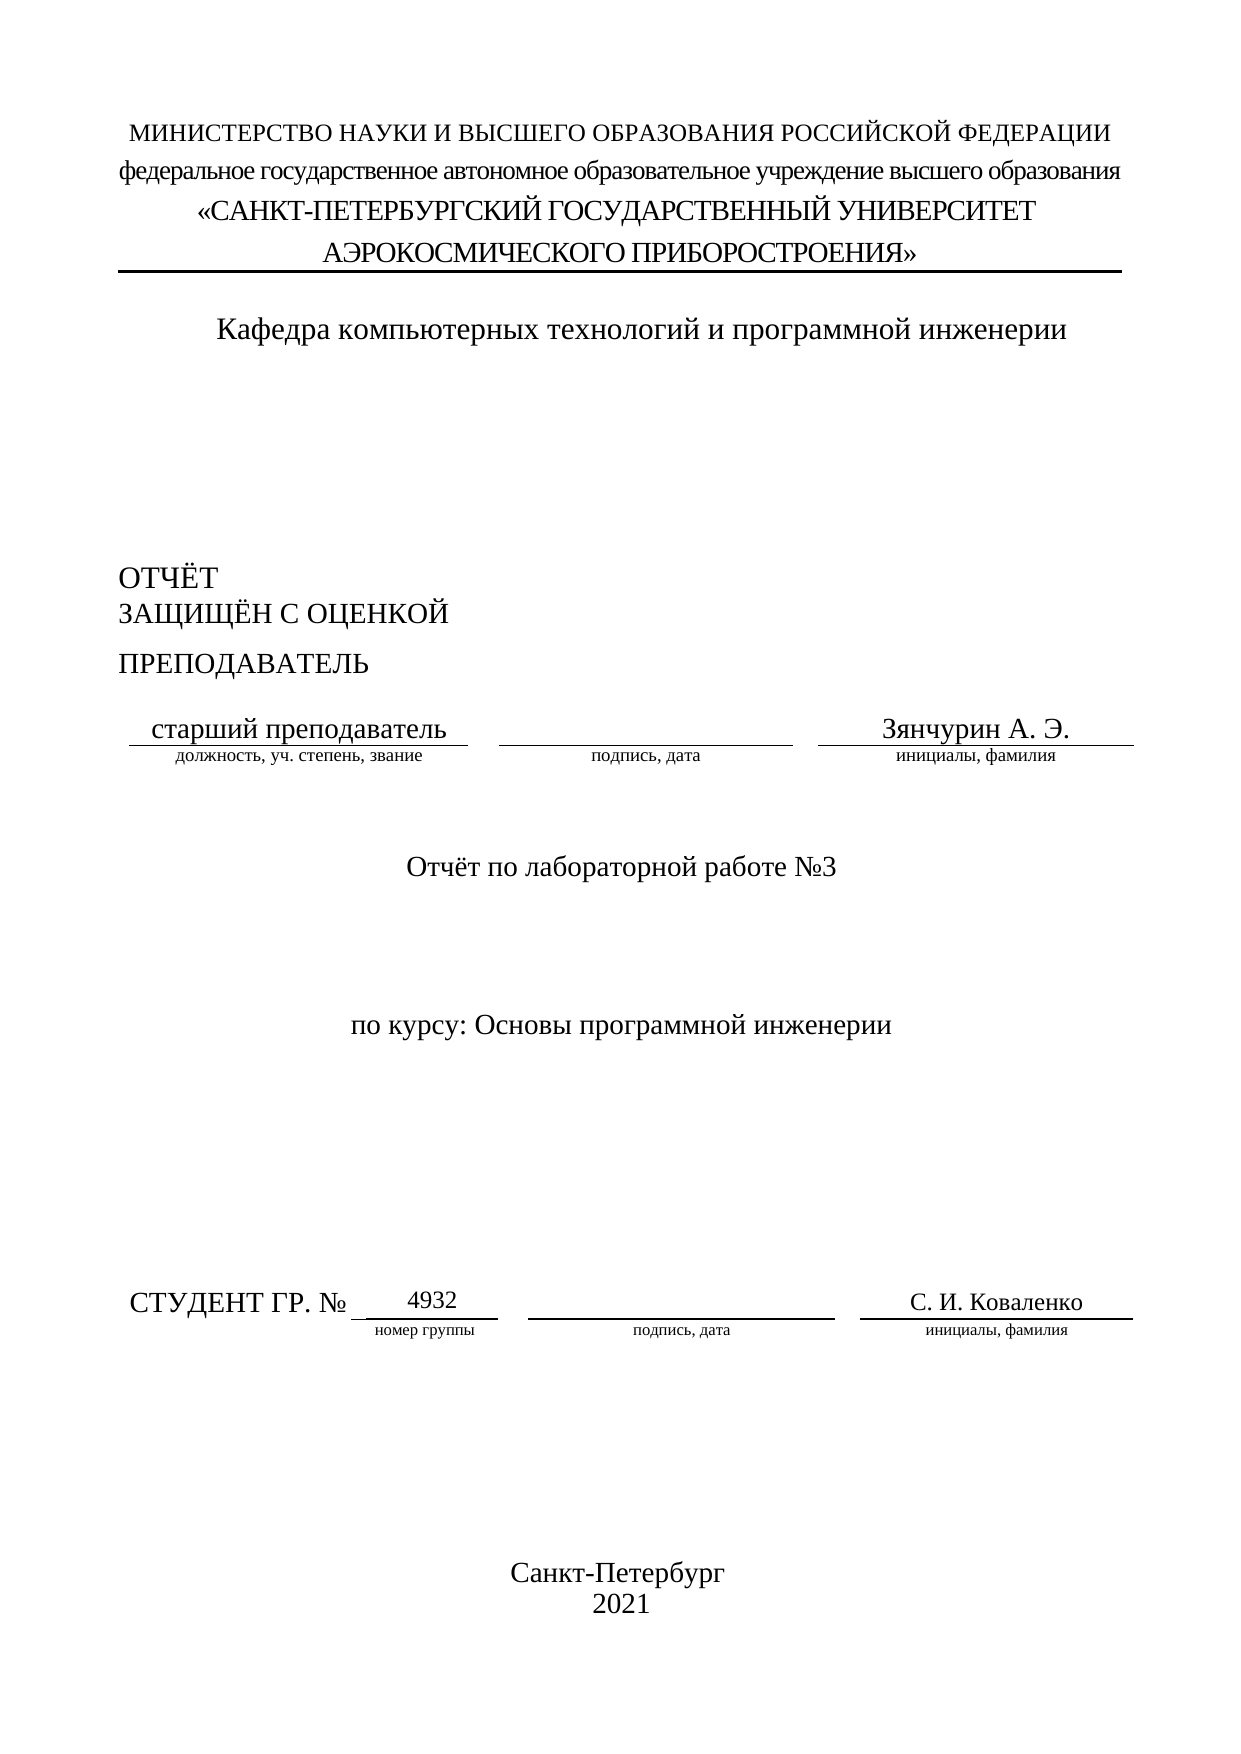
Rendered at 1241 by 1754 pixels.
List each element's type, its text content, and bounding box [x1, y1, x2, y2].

table_header С. И. Коваленко [860, 1271, 1133, 1318]
table_header [835, 1271, 859, 1319]
text ЗАЩИЩЁН С ОЦЕНКОЙ [118, 596, 1122, 629]
text Кафедра компьютерных технологий и программной инженерии [162, 311, 1122, 347]
table_header 4932 [366, 1271, 498, 1318]
table_cell [469, 746, 498, 765]
table_header старший преподаватель [129, 697, 468, 745]
table_cell подпись, дата [528, 1320, 835, 1339]
subtitle федеральное государственное автономное образовательное учреждение высшего образования [118, 154, 1122, 185]
table_cell [793, 746, 818, 765]
table_cell [835, 1319, 859, 1339]
table_header [793, 697, 818, 746]
table_header [499, 1271, 528, 1319]
table_cell [129, 1319, 351, 1339]
table_cell подпись, дата [499, 746, 793, 765]
table_cell инициалы, фамилия [818, 746, 1134, 765]
subtitle МИНИСТЕРСТВО НАУКИ И ВЫСШЕГО ОБРАЗОВАНИЯ РОССИЙСКОЙ ФЕДЕРАЦИИ [118, 118, 1122, 147]
table_header [499, 697, 793, 745]
subtitle «САНКТ-ПЕТЕРБУРГСКИЙ ГОСУДАРСТВЕННЫЙ УНИВЕРСИТЕТ [118, 193, 1122, 226]
table_cell инициалы, фамилия [860, 1320, 1133, 1339]
subtitle АЭРОКОСМИЧЕСКОГО ПРИБОРОСТРОЕНИЯ» [118, 235, 1122, 270]
table_cell [499, 1319, 528, 1339]
table_header [469, 697, 498, 746]
text 2021 [120, 1589, 1122, 1620]
table_cell номер группы [351, 1320, 498, 1339]
text ОТЧЁТ [118, 560, 1122, 596]
table_header Зянчурин А. Э. [818, 697, 1134, 745]
text Отчёт по лабораторной работе №3 [121, 849, 1122, 883]
table_header СТУДЕНТ ГР. № [129, 1271, 366, 1319]
table_header [528, 1271, 835, 1318]
table_cell должность, уч. степень, звание [129, 746, 468, 765]
text по курсу: Основы программной инженерии [121, 1007, 1122, 1041]
text Санкт-Петербург [120, 1558, 1122, 1589]
text ПРЕПОДАВАТЕЛЬ [118, 646, 1122, 680]
